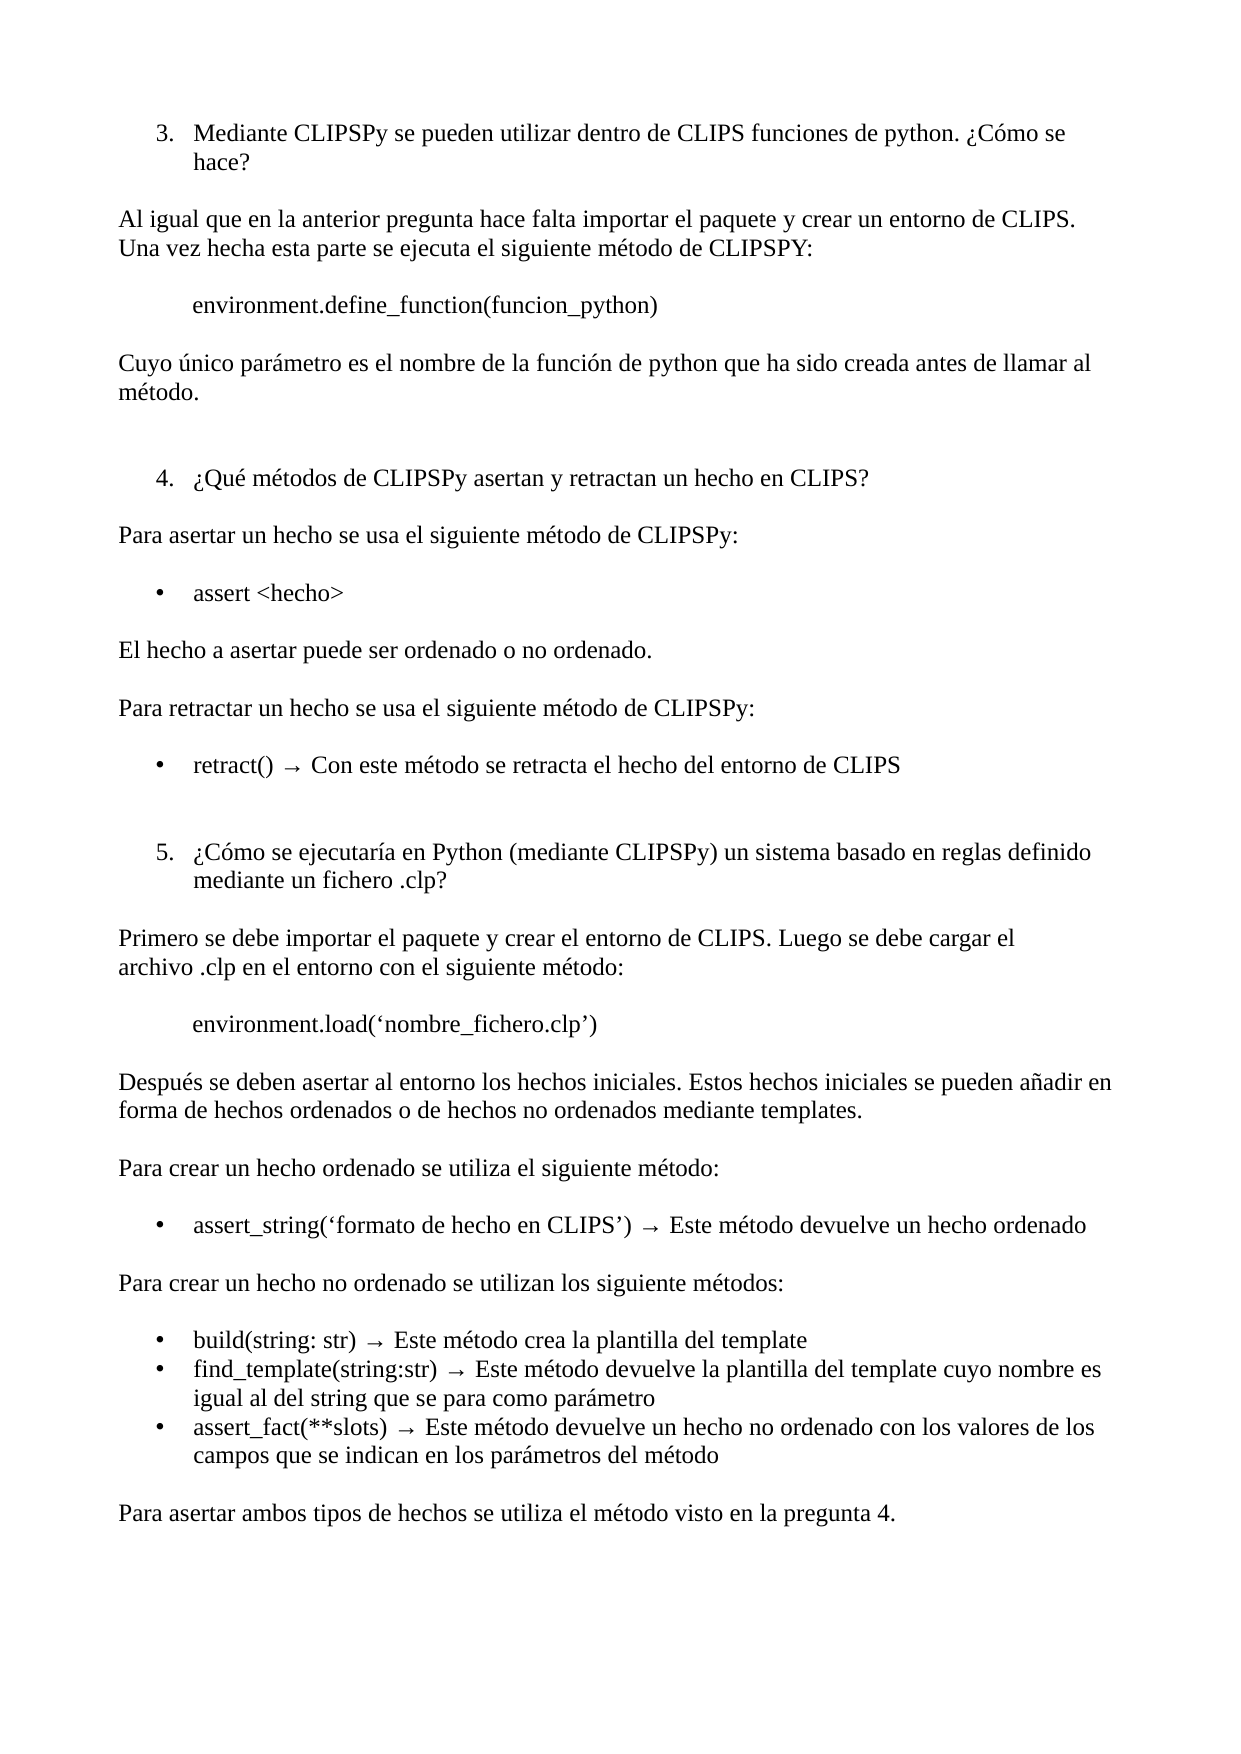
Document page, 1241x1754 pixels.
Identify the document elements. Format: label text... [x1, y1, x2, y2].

text Para asertar ambos tipos de hechos se utiliza el método visto en la pregunta 4. [118, 1498, 1122, 1527]
text Para retractar un hecho se usa el siguiente método de CLIPSPy: [118, 693, 1122, 722]
text environment.load(‘nombre_fichero.clp’) [118, 1009, 1122, 1038]
list ¿Qué métodos de CLIPSPy asertan y retractan un hecho en CLIPS? [156, 463, 1122, 492]
text Para crear un hecho ordenado se utiliza el siguiente método: [118, 1153, 1122, 1182]
list assert_fact(**slots) → Este método devuelve un hecho no ordenado con los valores de los campos que se indican en los parámetros del método [156, 1412, 1122, 1469]
list find_template(string:str) → Este método devuelve la plantilla del template cuyo nombre es igual al del string que se para como parámetro [156, 1354, 1122, 1412]
text Primero se debe importar el paquete y crear el entorno de CLIPS. Luego se debe cargar el archivo .clp en el entorno con el siguiente método: [118, 923, 1122, 981]
text Para crear un hecho no ordenado se utilizan los siguiente métodos: [118, 1268, 1122, 1297]
text Para asertar un hecho se usa el siguiente método de CLIPSPy: [118, 521, 1122, 549]
text Cuyo único parámetro es el nombre de la función de python que ha sido creada antes de llamar al método. [118, 348, 1122, 406]
text Al igual que en la anterior pregunta hace falta importar el paquete y crear un entorno de CLIPS. Una vez hecha esta parte se ejecuta el siguiente método de CLIPSPY: [118, 204, 1122, 262]
list assert_string(‘formato de hecho en CLIPS’) → Este método devuelve un hecho ordenado [156, 1211, 1122, 1239]
list build(string: str) → Este método crea la plantilla del template [156, 1326, 1122, 1354]
text El hecho a asertar puede ser ordenado o no ordenado. [118, 636, 1122, 664]
list assert <hecho> [156, 578, 1122, 607]
text environment.define_function(funcion_python) [118, 291, 1122, 319]
list retract() → Con este método se retracta el hecho del entorno de CLIPS [156, 751, 1122, 779]
list Mediante CLIPSPy se pueden utilizar dentro de CLIPS funciones de python. ¿Cómo se hace? [156, 118, 1122, 176]
text Después se deben asertar al entorno los hechos iniciales. Estos hechos iniciales se pueden añadir en forma de hechos ordenados o de hechos no ordenados mediante templates. [118, 1067, 1122, 1124]
list ¿Cómo se ejecutaría en Python (mediante CLIPSPy) un sistema basado en reglas definido mediante un fichero .clp? [156, 837, 1122, 894]
